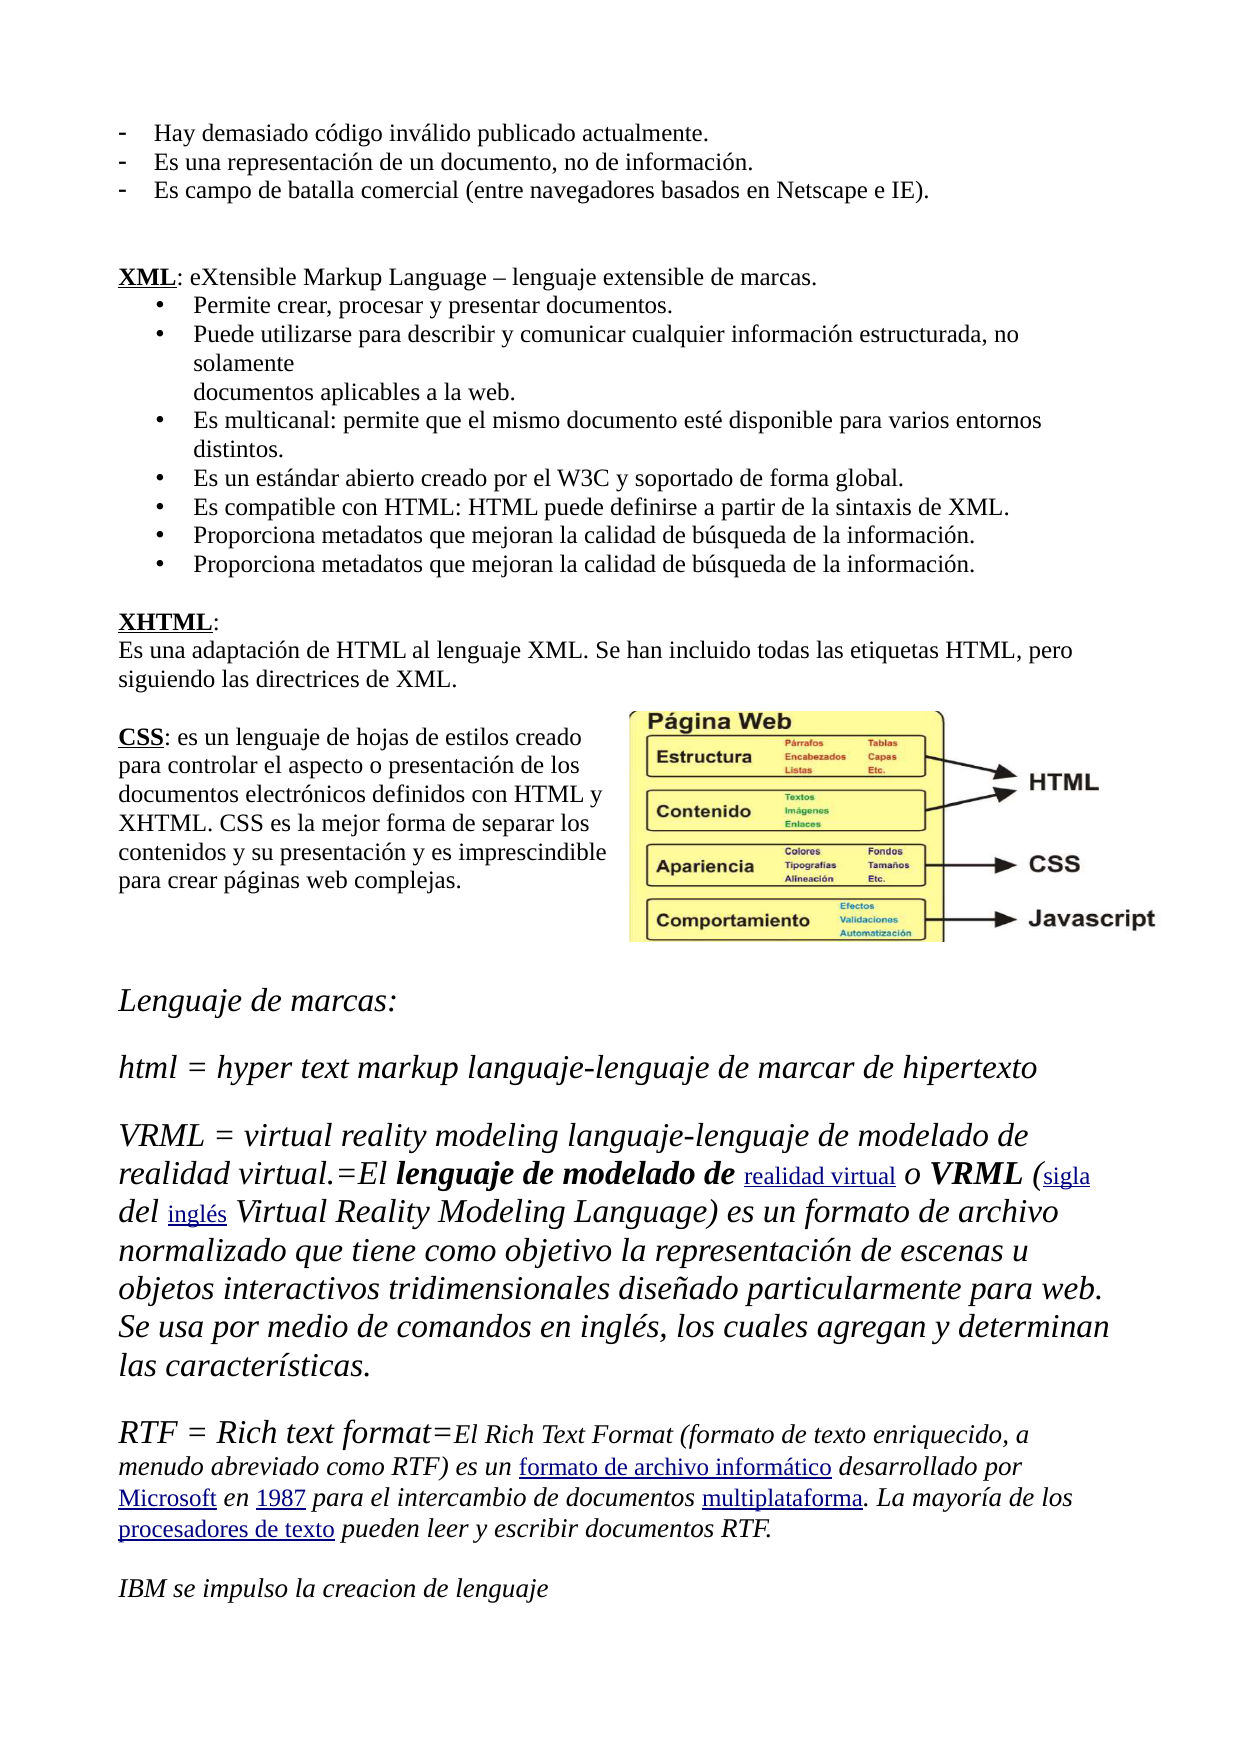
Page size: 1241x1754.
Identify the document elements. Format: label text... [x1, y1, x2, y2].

list Es campo de batalla comercial (entre navegadores basados en Netscape e IE). [118, 176, 1122, 204]
list Proporciona metadatos que mejoran la calidad de búsqueda de la información. [156, 549, 1122, 578]
text CSS: es un lenguaje de hojas de estilos creado para controlar el aspecto o presentación de los documentos electrónicos definidos con HTML y XHTML. CSS es la mejor forma de separar los contenidos y su presentación y es imprescindible para crear páginas web complejas. [118, 722, 625, 894]
list Es un estándar abierto creado por el W3C y soportado de forma global. [156, 463, 1122, 492]
text RTF = Rich text format=El Rich Text Format (formato de texto enriquecido, a menudo abreviado como RTF) es un formato de archivo informático desarrollado por Microsoft en 1987 para el intercambio de documentos multiplataforma. La mayoría de los procesadores de texto pueden leer y escribir documentos RTF. [118, 1412, 1122, 1544]
list Es multicanal: permite que el mismo documento esté disponible para varios entornos distintos. [156, 406, 1122, 463]
list Permite crear, procesar y presentar documentos. [156, 291, 1122, 319]
picture [625, 707, 1175, 948]
text html = hyper text markup languaje-lenguaje de marcar de hipertexto [118, 1048, 1122, 1086]
list Hay demasiado código inválido publicado actualmente. [118, 118, 1122, 147]
list Es compatible con HTML: HTML puede definirse a partir de la sintaxis de XML. [156, 492, 1122, 521]
text VRML = virtual reality modeling languaje-lenguaje de modelado de realidad virtual.=El lenguaje de modelado de realidad virtual o VRML (sigla del inglés Virtual Reality Modeling Language) es un formato de archivo normalizado que tiene como objetivo la representación de escenas u objetos interactivos tridimensionales diseñado particularmente para web. Se usa por medio de comandos en inglés, los cuales agregan y determinan las características. [118, 1115, 1122, 1383]
list Proporciona metadatos que mejoran la calidad de búsqueda de la información. [156, 521, 1122, 549]
text Lenguaje de marcas: [118, 981, 1122, 1019]
text XHTML: [118, 607, 1122, 636]
list Es una representación de un documento, no de información. [118, 147, 1122, 176]
text Es una adaptación de HTML al lenguaje XML. Se han incluido todas las etiquetas HTML, pero siguiendo las directrices de XML. [118, 636, 1122, 693]
list Puede utilizarse para describir y comunicar cualquier información estructurada, no solamente documentos aplicables a la web. [156, 319, 1122, 406]
text XML: eXtensible Markup Language – lenguaje extensible de marcas. [118, 262, 1122, 291]
text IBM se impulso la creacion de lenguaje [118, 1572, 1122, 1603]
